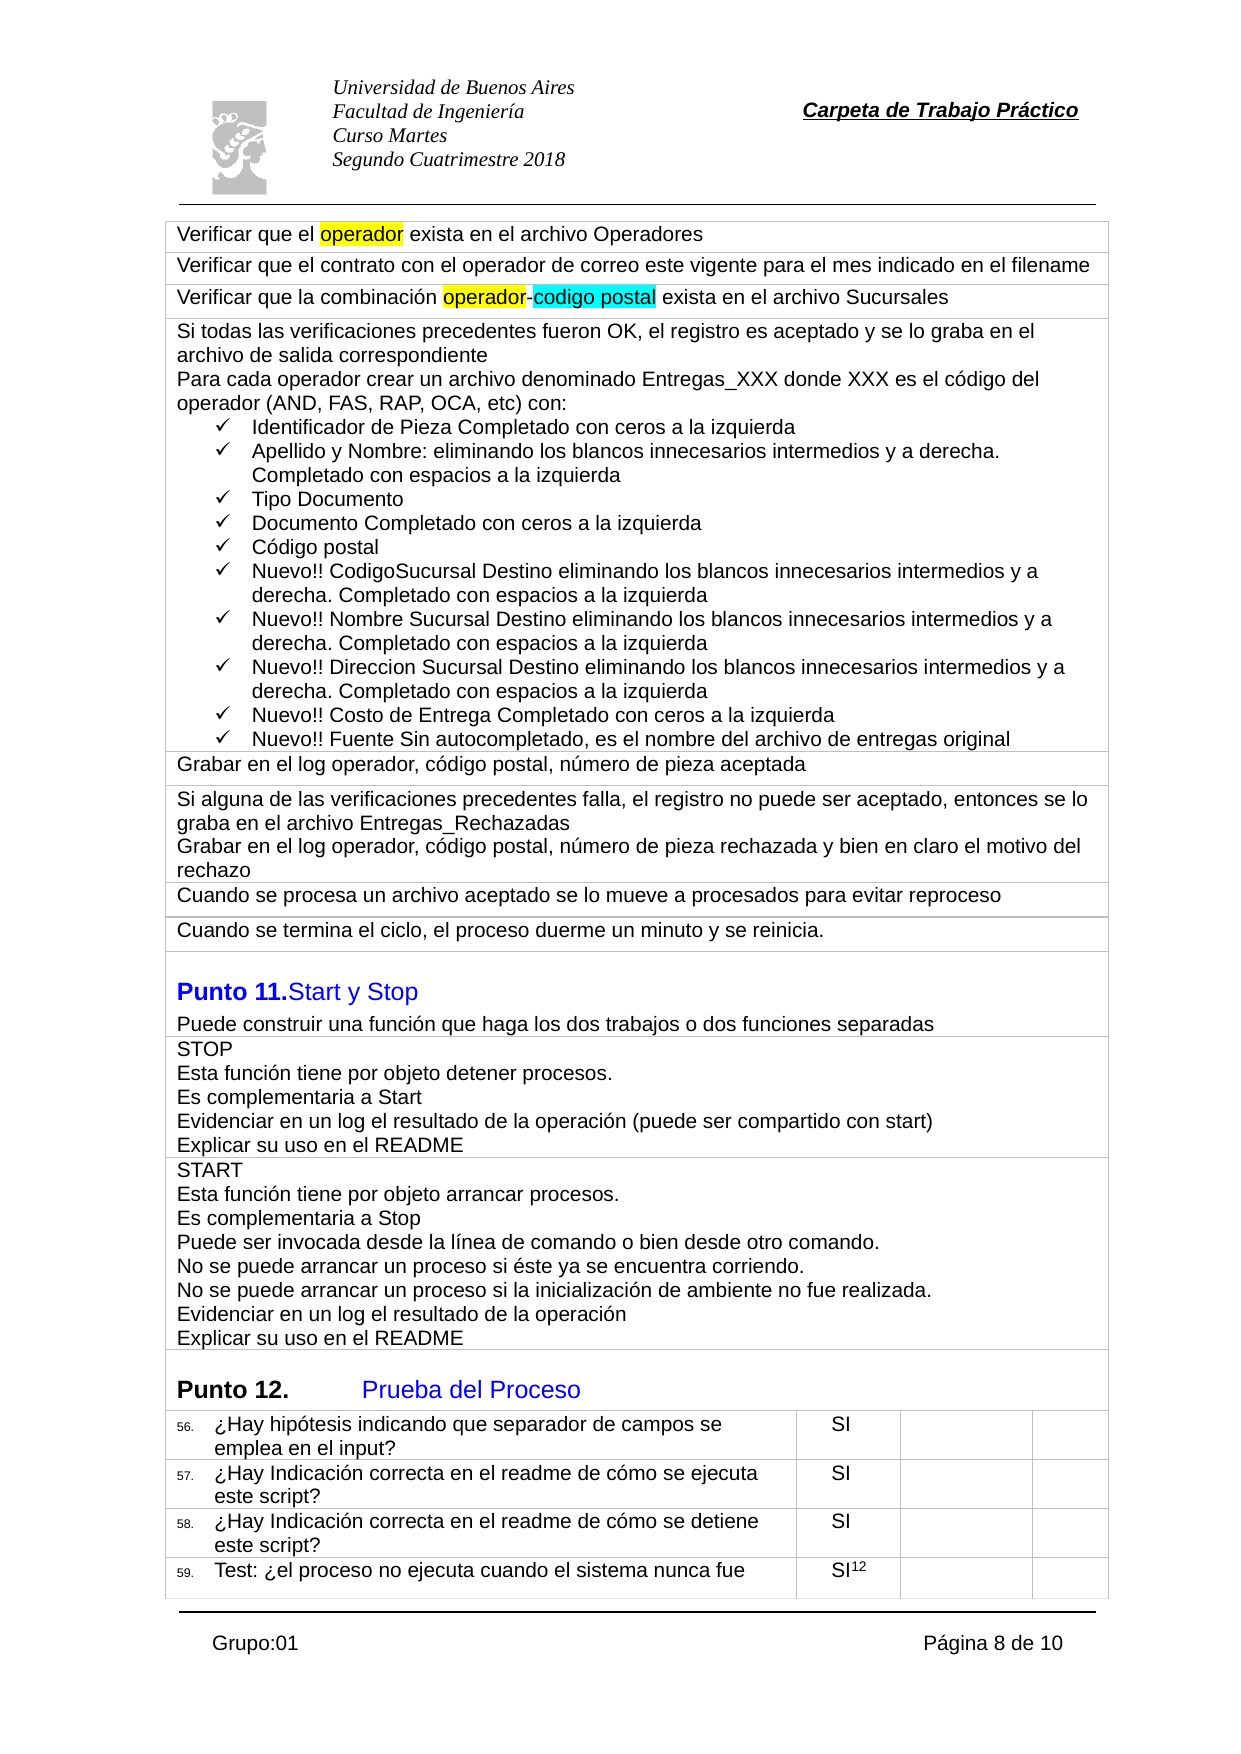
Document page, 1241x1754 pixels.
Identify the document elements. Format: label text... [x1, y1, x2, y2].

table_cell ¿Hay hipótesis indicando que separador de campos se emplea en el input? [166, 1411, 796, 1459]
table_cell Si alguna de las verificaciones precedentes falla, el registro no puede ser aceptado, entonces se lo graba en el archivo Entregas_Rechazadas Grabar en el log operador, código postal, número de pieza rechazada y bien en claro el motivo del rechazo [166, 786, 1108, 882]
table_cell Verificar que el operador exista en el archivo Operadores [166, 222, 1108, 252]
table_cell START Esta función tiene por objeto arrancar procesos. Es complementaria a Stop Puede ser invocada desde la línea de comando o bien desde otro comando. No se puede arrancar un proceso si éste ya se encuentra corriendo. No se puede arrancar un proceso si la inicialización de ambiente no fue realizada. Evidenciar en un log el resultado de la operación Explicar su uso en el README [166, 1158, 1108, 1349]
table_cell [901, 1460, 1032, 1508]
table_cell [901, 1558, 1032, 1598]
table_cell Si todas las verificaciones precedentes fueron OK, el registro es aceptado y se lo graba en el archivo de salida correspondiente Para cada operador crear un archivo denominado Entregas_XXX donde XXX es el código del operador (AND, FAS, RAP, OCA, etc) con: Identificador de Pieza Completado con ceros a la izquierda Apellido y Nombre: eliminando los blancos innecesarios intermedios y a derecha. Completado con espacios a la izquierda Tipo Documento Documento Completado con ceros a la izquierda Código postal Nuevo!! CodigoSucursal Destino eliminando los blancos innecesarios intermedios y a derecha. Completado con espacios a la izquierda Nuevo!! Nombre Sucursal Destino eliminando los blancos innecesarios intermedios y a derecha. Completado con espacios a la izquierda Nuevo!! Direccion Sucursal Destino eliminando los blancos innecesarios intermedios y a derecha. Completado con espacios a la izquierda Nuevo!! Costo de Entrega Completado con ceros a la izquierda Nuevo!! Fuente Sin autocompletado, es el nombre del archivo de entregas original [166, 319, 1108, 751]
table_cell Test: ¿el proceso no ejecuta cuando el sistema nunca fue [166, 1558, 796, 1598]
table_cell [901, 1411, 1032, 1459]
table_cell Verificar que la combinación operador-codigo postal exista en el archivo Sucursales [166, 285, 1108, 318]
table_cell Prueba del Proceso [166, 1350, 1108, 1410]
table_cell Grabar en el log operador, código postal, número de pieza aceptada [166, 752, 1108, 785]
table_cell SI [797, 1460, 900, 1508]
table_cell Verificar que el contrato con el operador de correo este vigente para el mes indicado en el filename [166, 253, 1108, 283]
table_cell SI [797, 1558, 900, 1598]
table_cell Cuando se procesa un archivo aceptado se lo mueve a procesados para evitar reproceso [166, 883, 1108, 916]
table_cell ¿Hay Indicación correcta en el readme de cómo se detiene este script? [166, 1509, 796, 1557]
table_cell [1033, 1460, 1108, 1508]
table_cell STOP Esta función tiene por objeto detener procesos. Es complementaria a Start Evidenciar en un log el resultado de la operación (puede ser compartido con start) Explicar su uso en el README [166, 1037, 1108, 1157]
table_cell [1033, 1411, 1108, 1459]
table_cell Cuando se termina el ciclo, el proceso duerme un minuto y se reinicia. [166, 918, 1108, 951]
table_cell [1033, 1558, 1108, 1598]
table_cell [901, 1509, 1032, 1557]
table_cell SI [797, 1509, 900, 1557]
table_cell ¿Hay Indicación correcta en el readme de cómo se ejecuta este script? [166, 1460, 796, 1508]
table_cell SI [797, 1411, 900, 1459]
table_cell Start y Stop Puede construir una función que haga los dos trabajos o dos funciones separadas [166, 952, 1108, 1036]
table_cell [1033, 1509, 1108, 1557]
